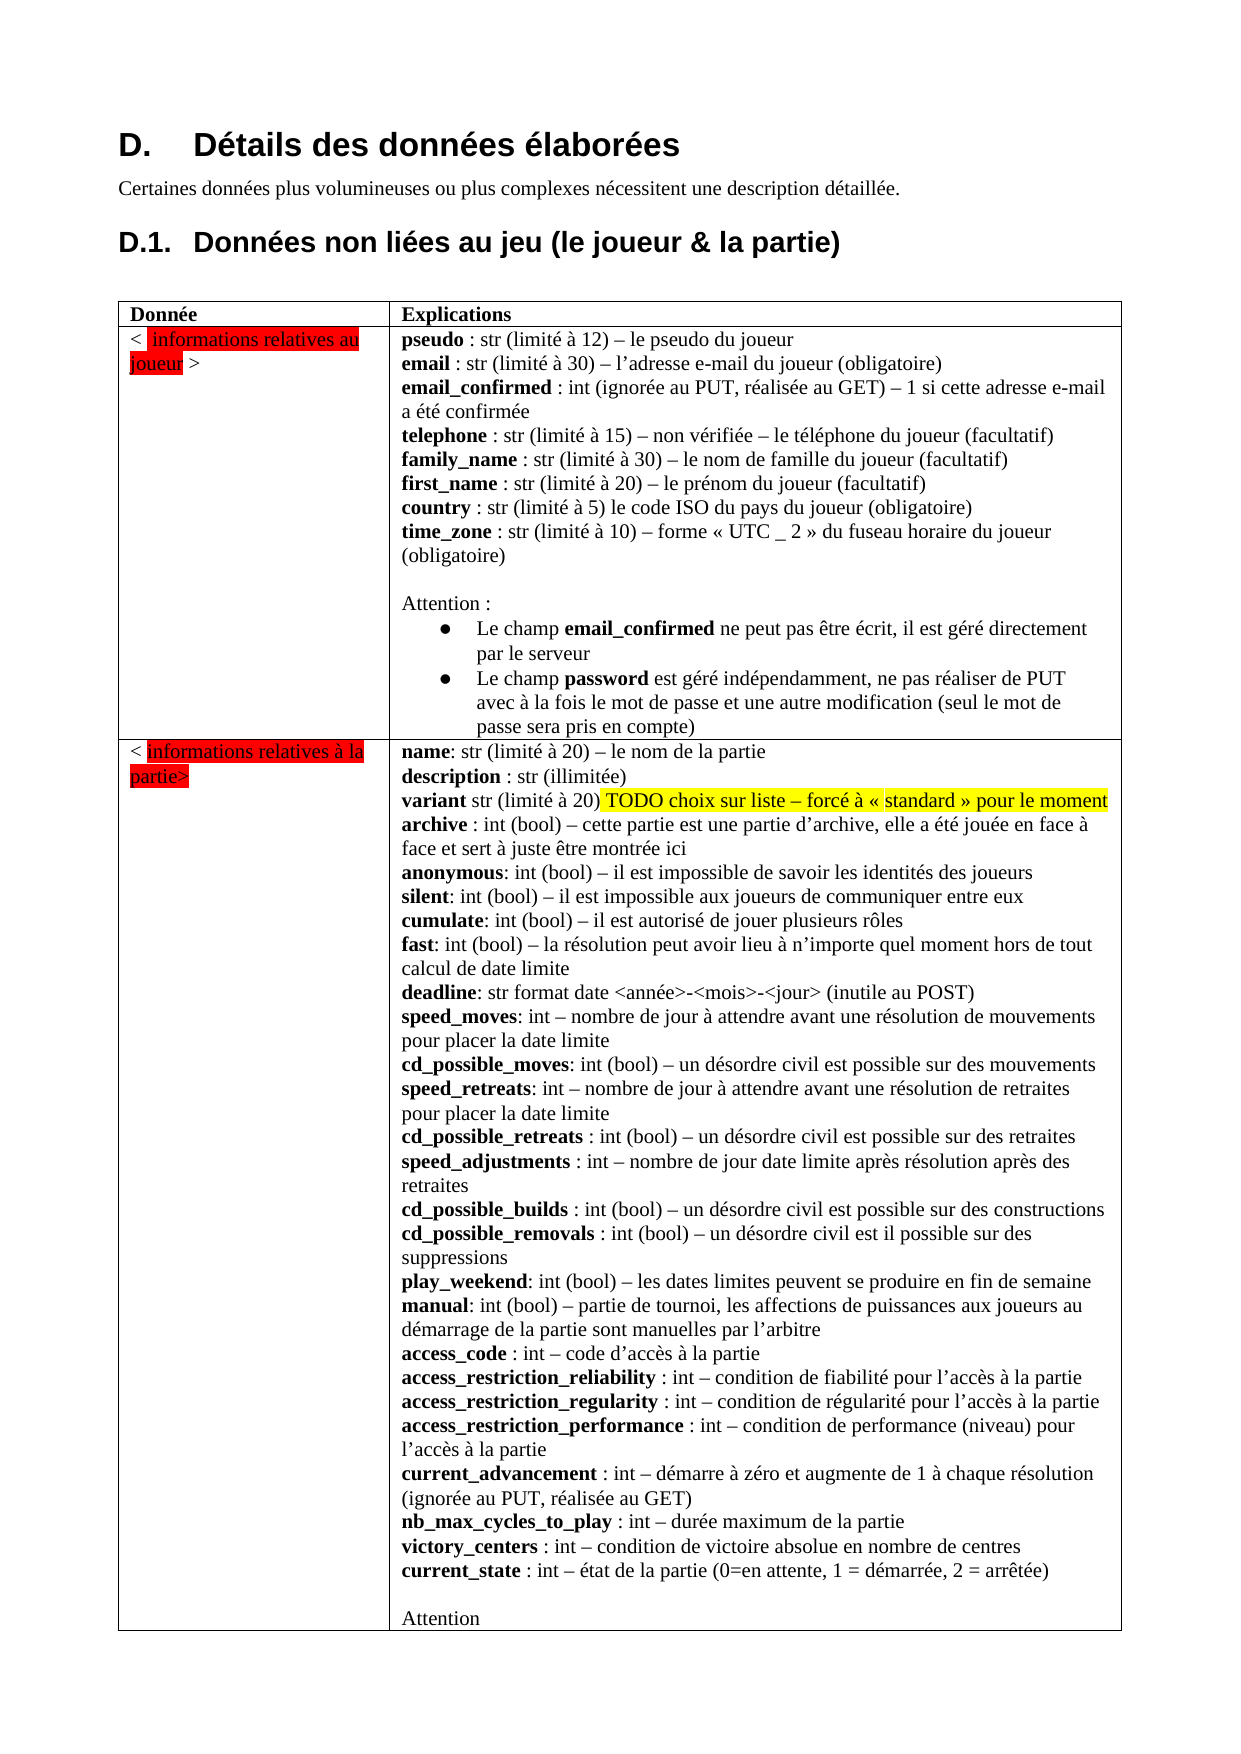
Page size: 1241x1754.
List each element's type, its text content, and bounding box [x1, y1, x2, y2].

list Données non liées au jeu (le joueur & la partie) [118, 225, 1122, 258]
table_cell < informations relatives à la partie> [119, 740, 389, 1630]
table_header Donnée [119, 302, 389, 326]
table_cell < informations relatives au joueur > [119, 327, 389, 738]
table_header Explications [390, 302, 1121, 326]
table_cell pseudo : str (limité à 12) – le pseudo du joueur email : str (limité à 30) – l’adresse e-mail du joueur (obligatoire) email_confirmed : int (ignorée au PUT, réalisée au GET) – 1 si cette adresse e-mail a été confirmée telephone : str (limité à 15) – non vérifiée – le téléphone du joueur (facultatif) family_name : str (limité à 30) – le nom de famille du joueur (facultatif) first_name : str (limité à 20) – le prénom du joueur (facultatif) country : str (limité à 5) le code ISO du pays du joueur (obligatoire) time_zone : str (limité à 10) – forme « UTC _ 2 » du fuseau horaire du joueur (obligatoire) Attention : Le champ email_confirmed ne peut pas être écrit, il est géré directement par le serveur Le champ password est géré indépendamment, ne pas réaliser de PUT avec à la fois le mot de passe et une autre modification (seul le mot de passe sera pris en compte) [390, 327, 1121, 738]
list Détails des données élaborées [118, 125, 1122, 164]
text Certaines données plus volumineuses ou plus complexes nécessitent une description détaillée. [118, 176, 1122, 200]
table_cell name: str (limité à 20) – le nom de la partie description : str (illimitée) variant str (limité à 20) TODO choix sur liste – forcé à « standard » pour le moment archive : int (bool) – cette partie est une partie d’archive, elle a été jouée en face à face et sert à juste être montrée ici anonymous: int (bool) – il est impossible de savoir les identités des joueurs silent: int (bool) – il est impossible aux joueurs de communiquer entre eux cumulate: int (bool) – il est autorisé de jouer plusieurs rôles fast: int (bool) – la résolution peut avoir lieu à n’importe quel moment hors de tout calcul de date limite deadline: str format date <année>-<mois>-<jour> (inutile au POST) speed_moves: int – nombre de jour à attendre avant une résolution de mouvements pour placer la date limite cd_possible_moves: int (bool) – un désordre civil est possible sur des mouvements speed_retreats: int – nombre de jour à attendre avant une résolution de retraites pour placer la date limite cd_possible_retreats : int (bool) – un désordre civil est possible sur des retraites speed_adjustments : int – nombre de jour date limite après résolution après des retraites cd_possible_builds : int (bool) – un désordre civil est possible sur des constructions cd_possible_removals : int (bool) – un désordre civil est il possible sur des suppressions play_weekend: int (bool) – les dates limites peuvent se produire en fin de semaine manual: int (bool) – partie de tournoi, les affections de puissances aux joueurs au démarrage de la partie sont manuelles par l’arbitre access_code : int – code d’accès à la partie access_restriction_reliability : int – condition de fiabilité pour l’accès à la partie access_restriction_regularity : int – condition de régularité pour l’accès à la partie access_restriction_performance : int – condition de performance (niveau) pour l’accès à la partie current_advancement : int – démarre à zéro et augmente de 1 à chaque résolution (ignorée au PUT, réalisée au GET) nb_max_cycles_to_play : int – durée maximum de la partie victory_centers : int – condition de victoire absolue en nombre de centres current_state : int – état de la partie (0=en attente, 1 = démarrée, 2 = arrêtée) Attention le champ current_advancement : ne peut pas être écrit, il est géré directement par le serveur [390, 740, 1121, 1630]
